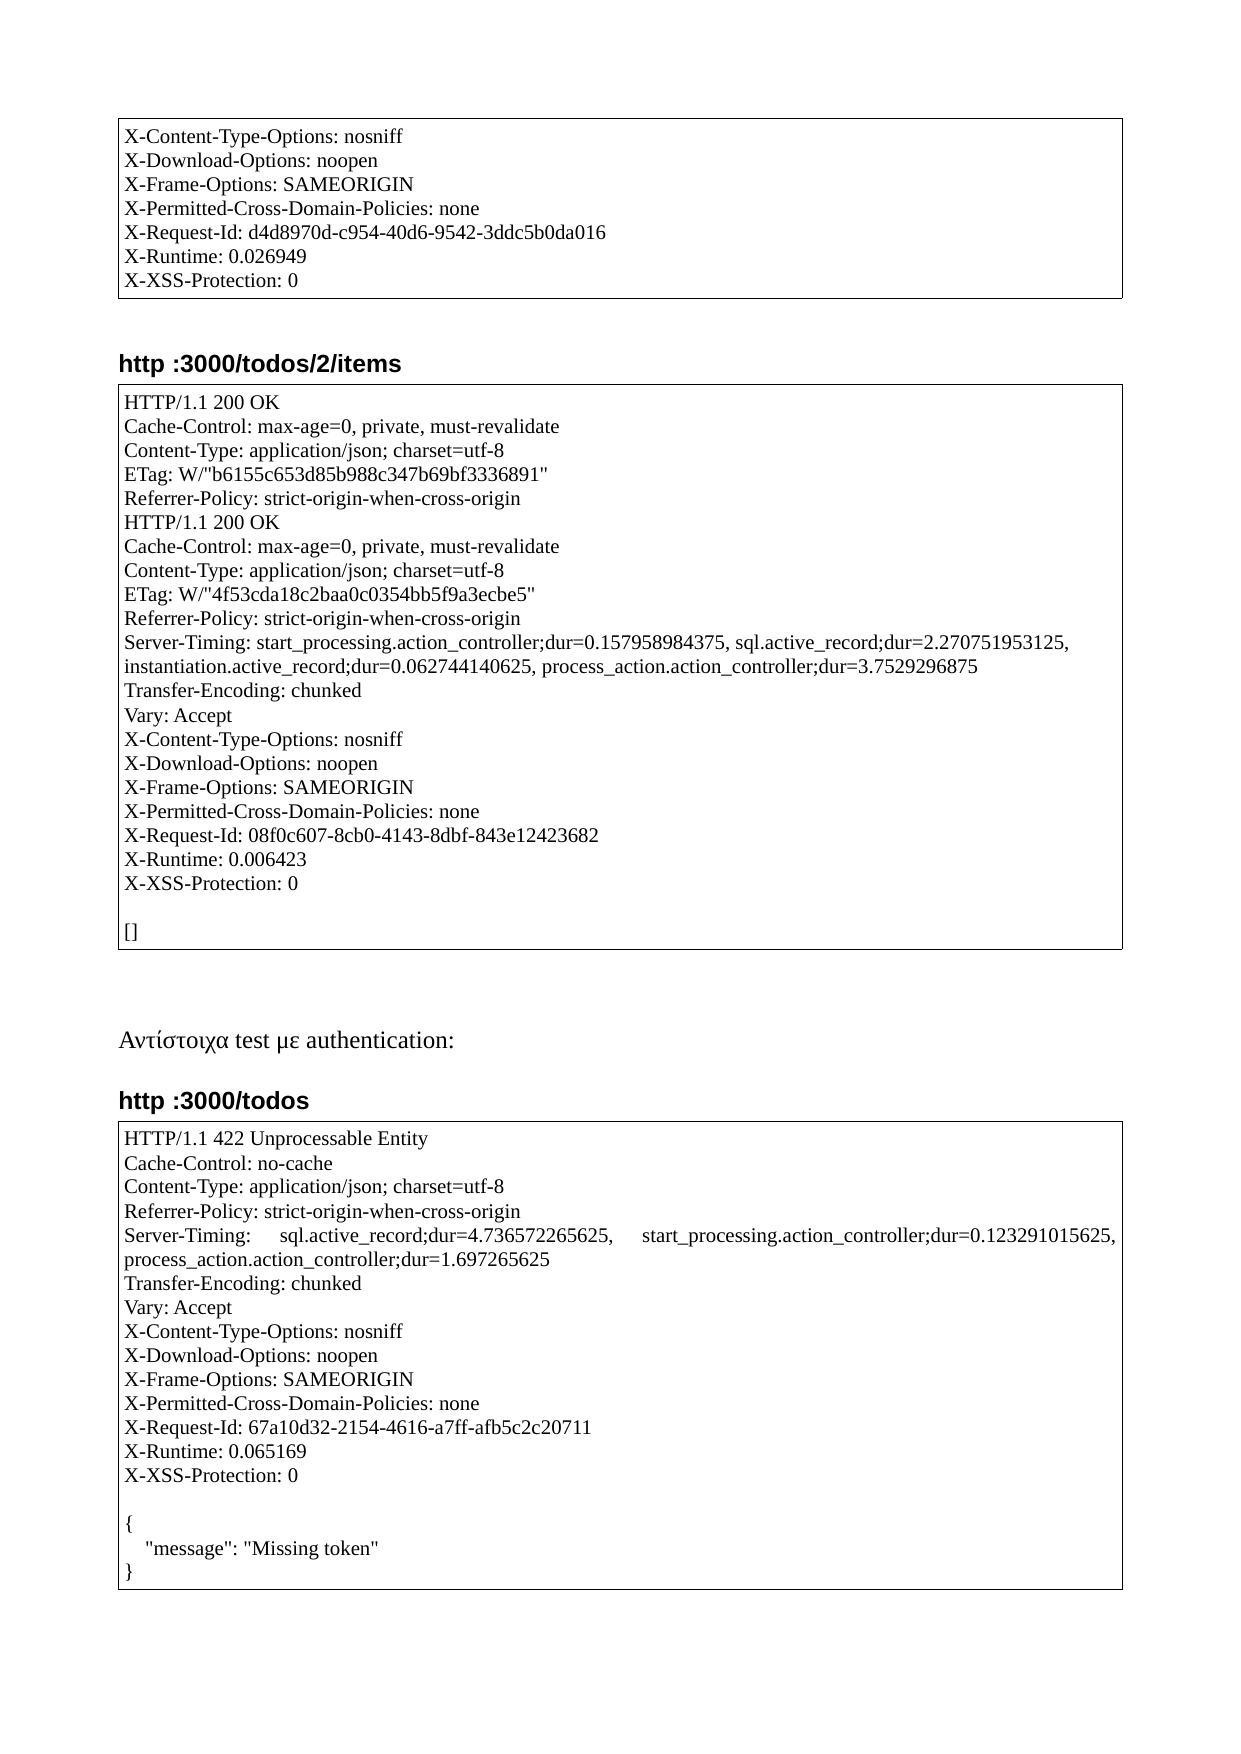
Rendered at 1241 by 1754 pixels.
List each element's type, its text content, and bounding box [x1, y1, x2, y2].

subtitle http :3000/todos [118, 1086, 1122, 1114]
subtitle http :3000/todos/2/items [118, 349, 1122, 378]
table_header HTTP/1.1 200 OK Cache-Control: max-age=0, private, must-revalidate Content-Type: application/json; charset=utf-8 ETag: W/"b6155c653d85b988c347b69bf3336891" Referrer-Policy: strict-origin-when-cross-origin HTTP/1.1 200 OK Cache-Control: max-age=0, private, must-revalidate Content-Type: application/json; charset=utf-8 ETag: W/"4f53cda18c2baa0c0354bb5f9a3ecbe5" Referrer-Policy: strict-origin-when-cross-origin Server-Timing: start_processing.action_controller;dur=0.157958984375, sql.active_record;dur=2.270751953125, instantiation.active_record;dur=0.062744140625, process_action.action_controller;dur=3.7529296875 Transfer-Encoding: chunked Vary: Accept X-Content-Type-Options: nosniff X-Download-Options: noopen X-Frame-Options: SAMEORIGIN X-Permitted-Cross-Domain-Policies: none X-Request-Id: 08f0c607-8cb0-4143-8dbf-843e12423682 X-Runtime: 0.006423 X-XSS-Protection: 0 [] [119, 385, 1122, 949]
table_header X-Content-Type-Options: nosniff X-Download-Options: noopen X-Frame-Options: SAMEORIGIN X-Permitted-Cross-Domain-Policies: none X-Request-Id: d4d8970d-c954-40d6-9542-3ddc5b0da016 X-Runtime: 0.026949 X-XSS-Protection: 0 [119, 119, 1122, 298]
text Αντίστοιχα test με authentication: [118, 1026, 1122, 1054]
table_header HTTP/1.1 422 Unprocessable Entity Cache-Control: no-cache Content-Type: application/json; charset=utf-8 Referrer-Policy: strict-origin-when-cross-origin Server-Timing: sql.active_record;dur=4.736572265625, start_processing.action_controller;dur=0.123291015625, process_action.action_controller;dur=1.697265625 Transfer-Encoding: chunked Vary: Accept X-Content-Type-Options: nosniff X-Download-Options: noopen X-Frame-Options: SAMEORIGIN X-Permitted-Cross-Domain-Policies: none X-Request-Id: 67a10d32-2154-4616-a7ff-afb5c2c20711 X-Runtime: 0.065169 X-XSS-Protection: 0 { "message": "Missing token" } [119, 1122, 1122, 1589]
